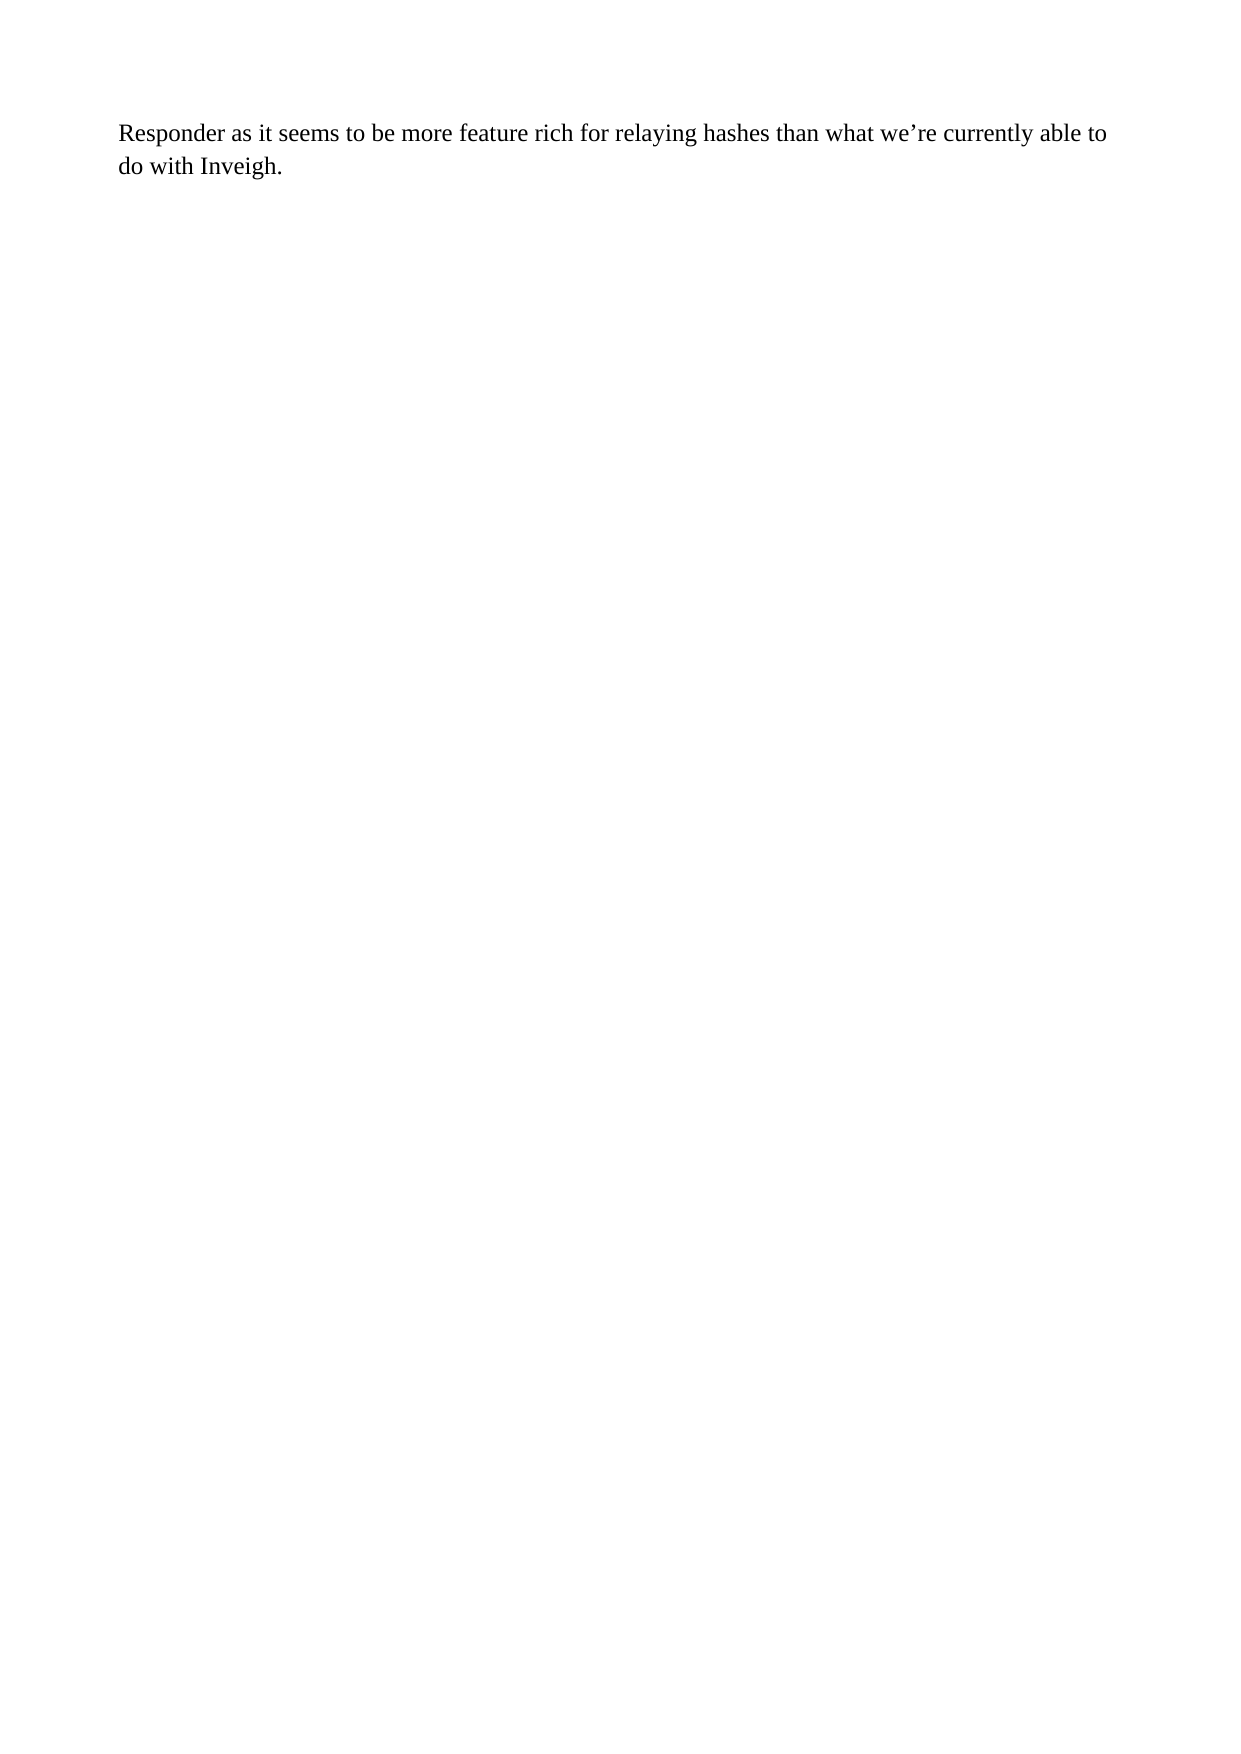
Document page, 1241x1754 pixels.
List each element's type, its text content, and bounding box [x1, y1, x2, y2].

text Responder as it seems to be more feature rich for relaying hashes than what we’re currently able to do with Inveigh. [118, 118, 1122, 180]
